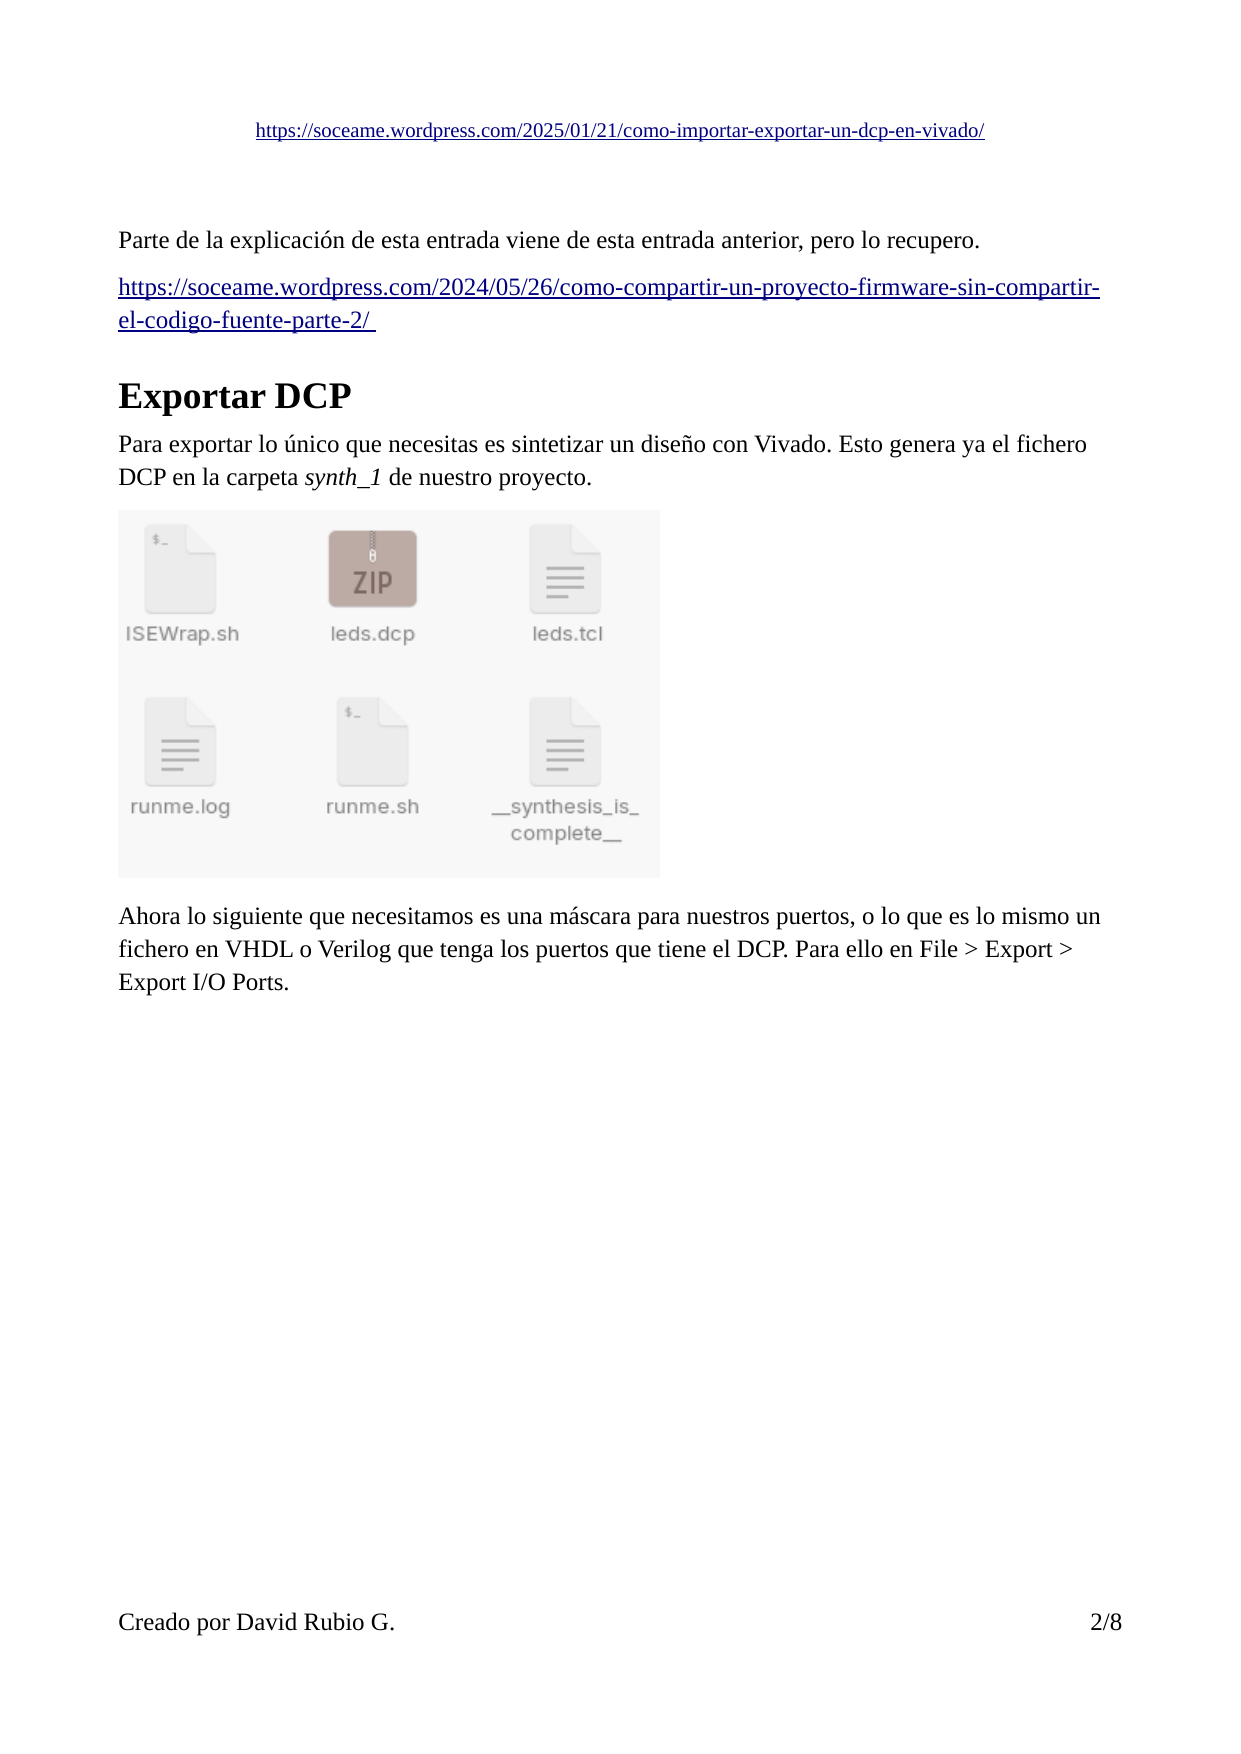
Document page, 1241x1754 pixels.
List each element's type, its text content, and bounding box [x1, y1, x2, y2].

picture [118, 510, 661, 878]
subtitle Exportar DCP [118, 374, 1122, 417]
text Parte de la explicación de esta entrada viene de esta entrada anterior, pero lo recupero. [118, 225, 1122, 253]
text https://soceame.wordpress.com/2024/05/26/como-compartir-un-proyecto-firmware-sin-compartir-el-codigo-fuente-parte-2/ [118, 272, 1122, 334]
text Para exportar lo único que necesitas es sintetizar un diseño con Vivado. Esto genera ya el fichero DCP en la carpeta synth_1 de nuestro proyecto. [118, 429, 1122, 491]
text Ahora lo siguiente que necesitamos es una máscara para nuestros puertos, o lo que es lo mismo un fichero en VHDL o Verilog que tenga los puertos que tiene el DCP. Para ello en File > Export > Export I/O Ports. [118, 901, 1122, 996]
